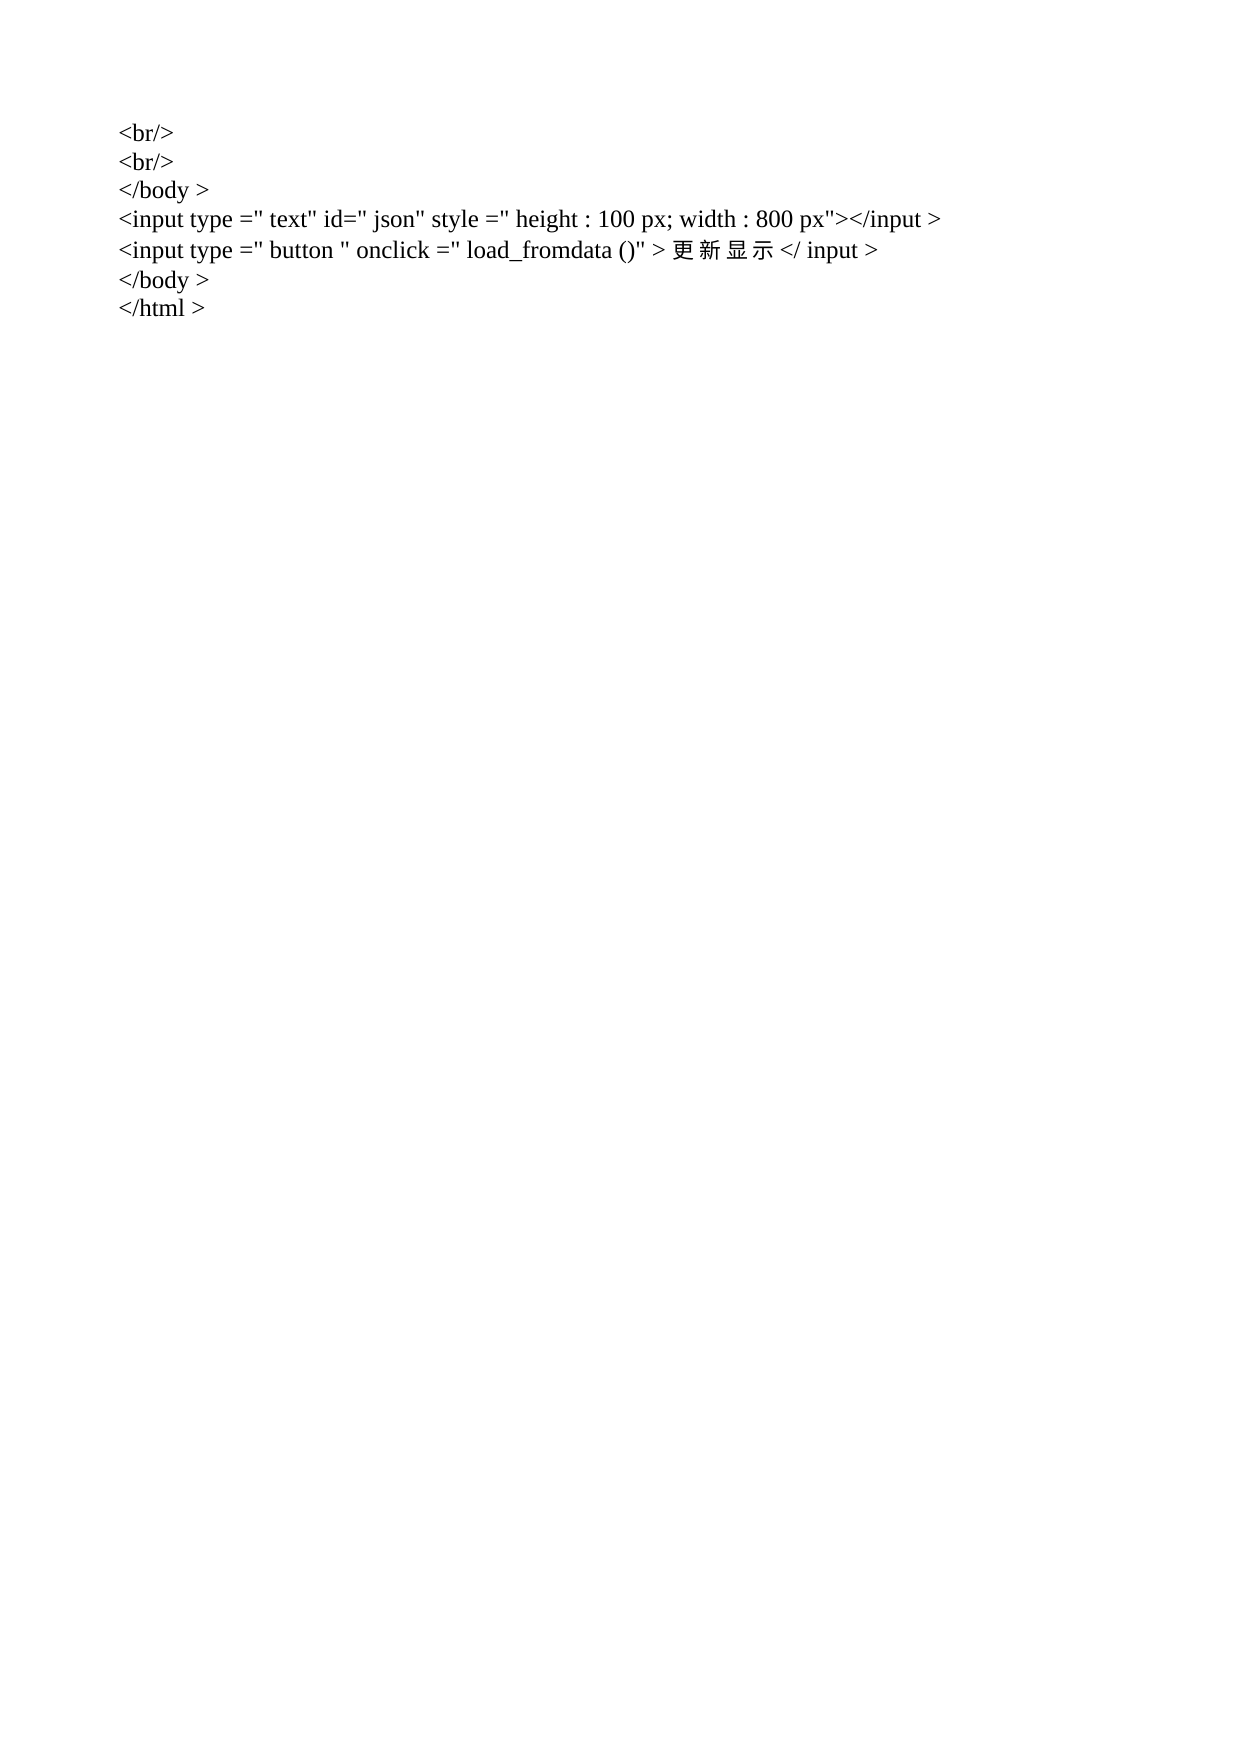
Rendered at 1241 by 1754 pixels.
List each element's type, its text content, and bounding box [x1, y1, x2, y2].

text </body > [118, 176, 1122, 204]
text <br/> [118, 147, 1122, 176]
text </html > [118, 293, 1122, 322]
text <br/> [118, 118, 1122, 147]
text </body > [118, 265, 1122, 293]
text <input type =" text" id=" json" style =" height : 100 px; width : 800 px"></input > [118, 204, 1122, 233]
text <input type =" button " onclick =" load_fromdata ()" > 更 新 显 示 </ input > [118, 233, 1122, 265]
